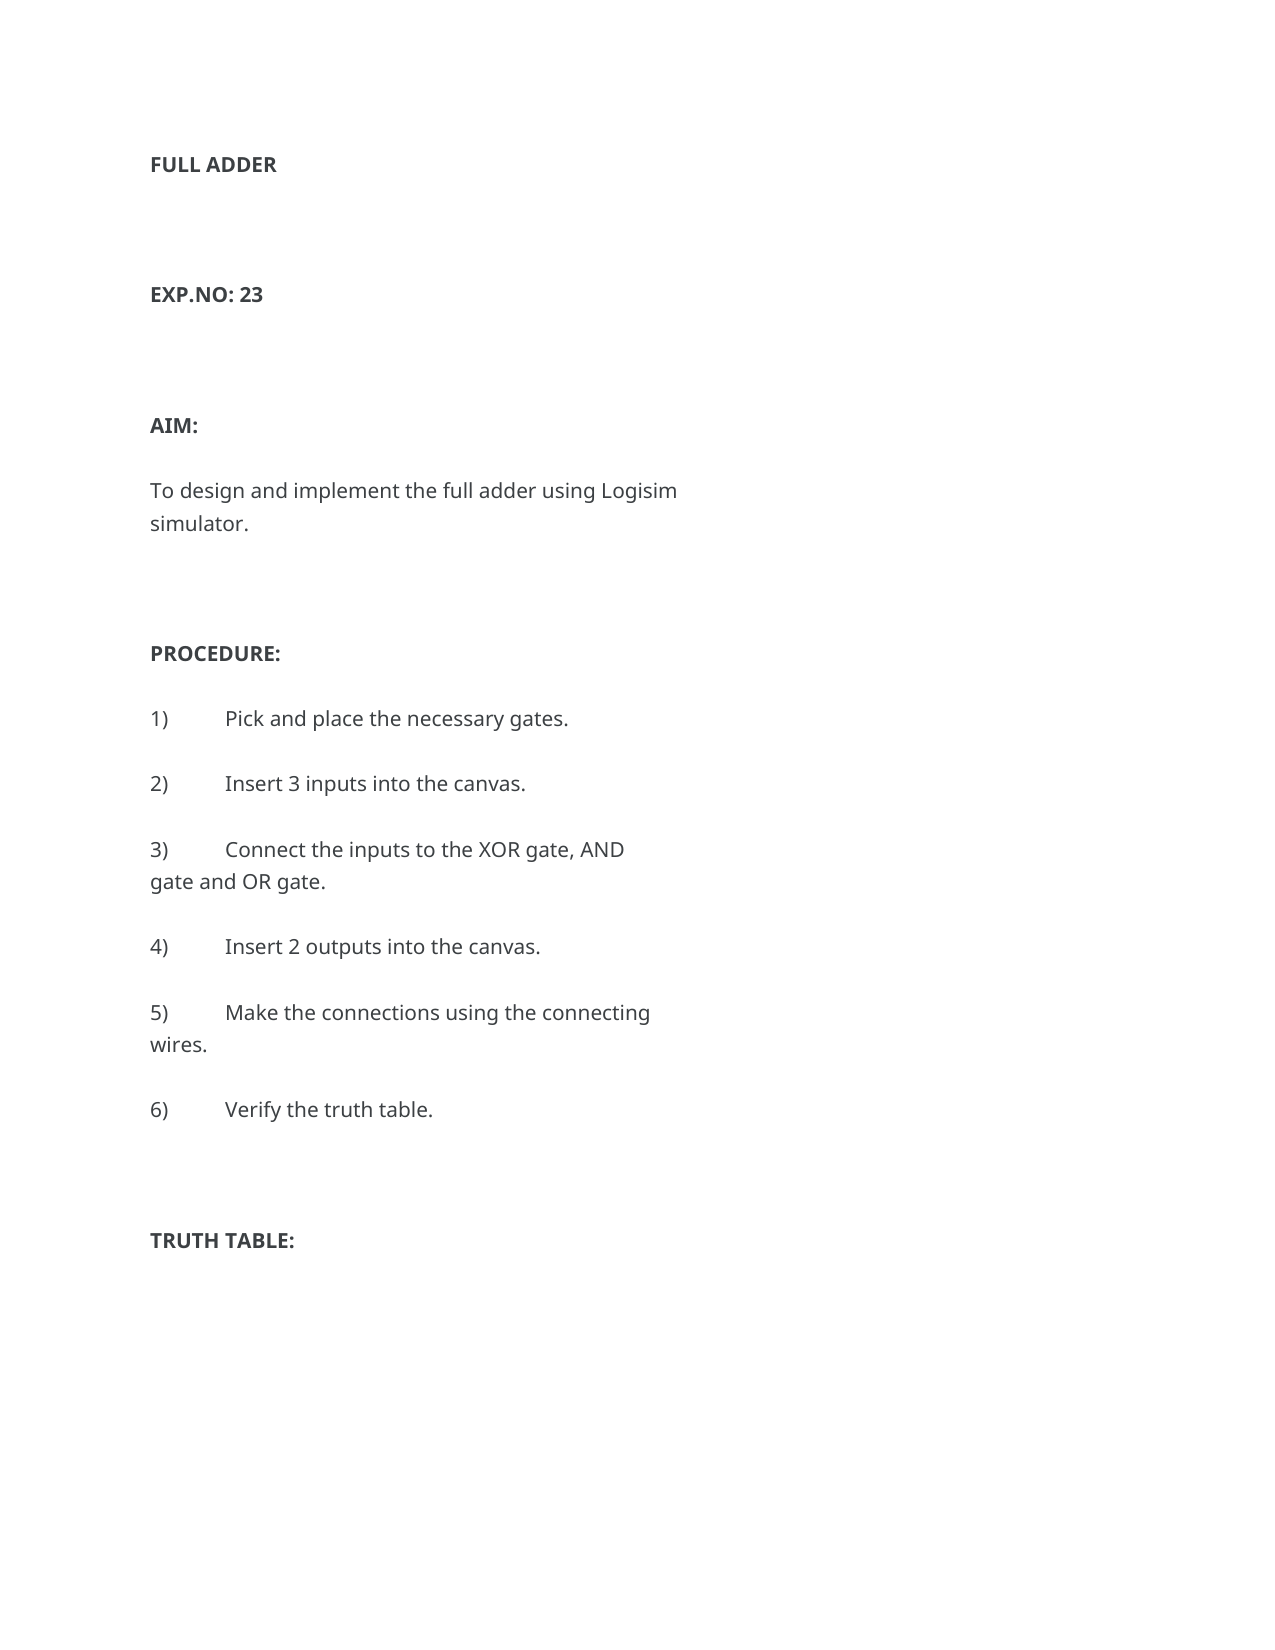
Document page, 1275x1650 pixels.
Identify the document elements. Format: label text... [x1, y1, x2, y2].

text PROCEDURE: [150, 639, 1125, 667]
text 4) Insert 2 outputs into the canvas. [150, 932, 1125, 961]
text FULL ADDER [150, 150, 1125, 178]
text EXP.NO: 23 [150, 280, 1125, 309]
text gate and OR gate. [150, 867, 1125, 896]
text To design and implement the full adder using Logisim [150, 476, 1125, 504]
text TRUTH TABLE: [150, 1226, 1125, 1254]
text 5) Make the connections using the connecting [150, 998, 1125, 1026]
text 1) Pick and place the necessary gates. [150, 704, 1125, 733]
text simulator. [150, 509, 1125, 537]
text 6) Verify the truth table. [150, 1096, 1125, 1124]
text AIM: [150, 411, 1125, 439]
text 3) Connect the inputs to the XOR gate, AND [150, 835, 1125, 863]
text wires. [150, 1030, 1125, 1059]
text 2) Insert 3 inputs into the canvas. [150, 769, 1125, 798]
